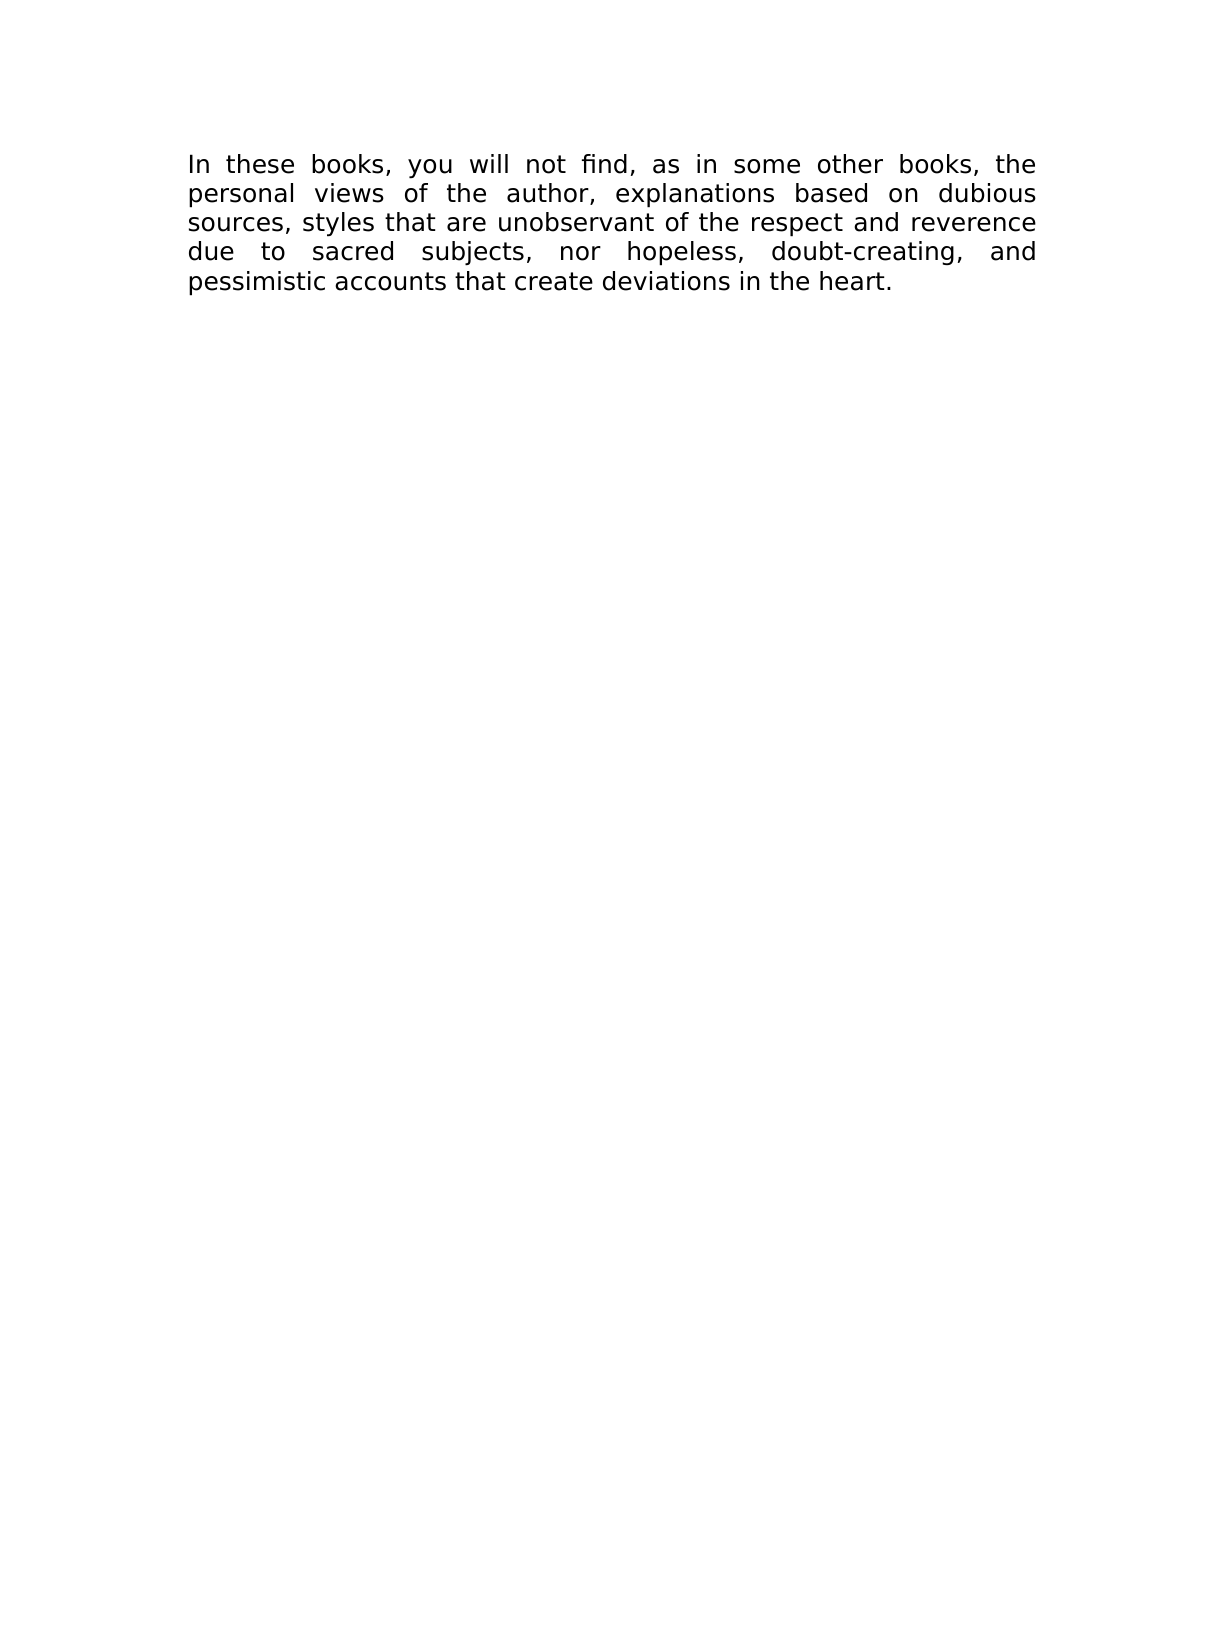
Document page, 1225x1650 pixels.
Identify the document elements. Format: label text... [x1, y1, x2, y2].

text In these books, you will not find, as in some other books, the personal views of the author, explanations based on dubious sources, styles that are unobservant of the respect and reverence due to sacred subjects, nor hopeless, doubt-creating, and pessimistic accounts that create deviations in the heart. [187, 150, 1037, 296]
